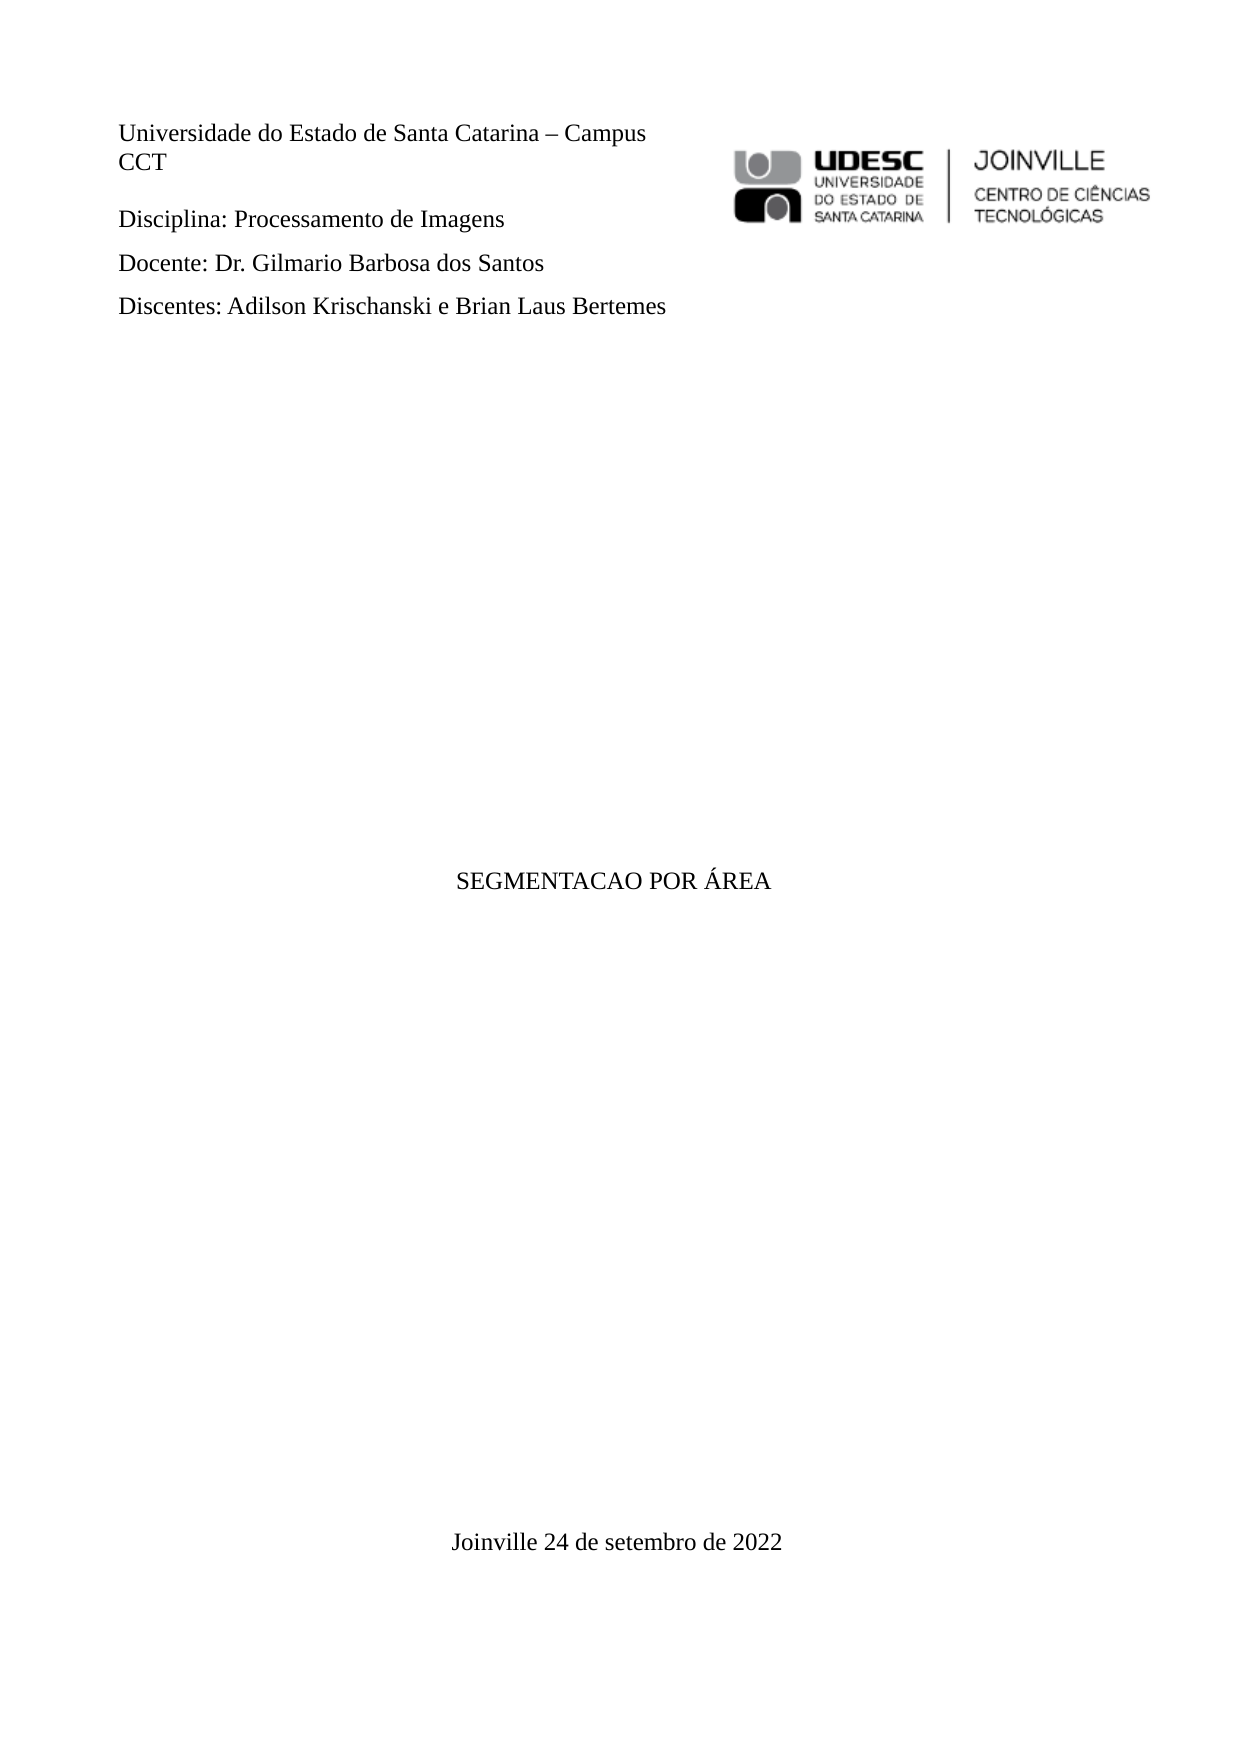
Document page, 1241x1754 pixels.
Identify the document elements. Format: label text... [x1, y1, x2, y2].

text Discentes: Adilson Krischanski e Brian Laus Bertemes [118, 291, 1122, 320]
text Universidade do Estado de Santa Catarina – Campus CCT [118, 118, 1122, 176]
text Disciplina: Processamento de Imagens [118, 204, 696, 233]
text Joinville 24 de setembro de 2022 [118, 1527, 1122, 1556]
text Docente: Dr. Gilmario Barbosa dos Santos [118, 248, 1122, 276]
picture [696, 119, 1169, 257]
text SEGMENTACAO POR ÁREA [118, 866, 1122, 895]
